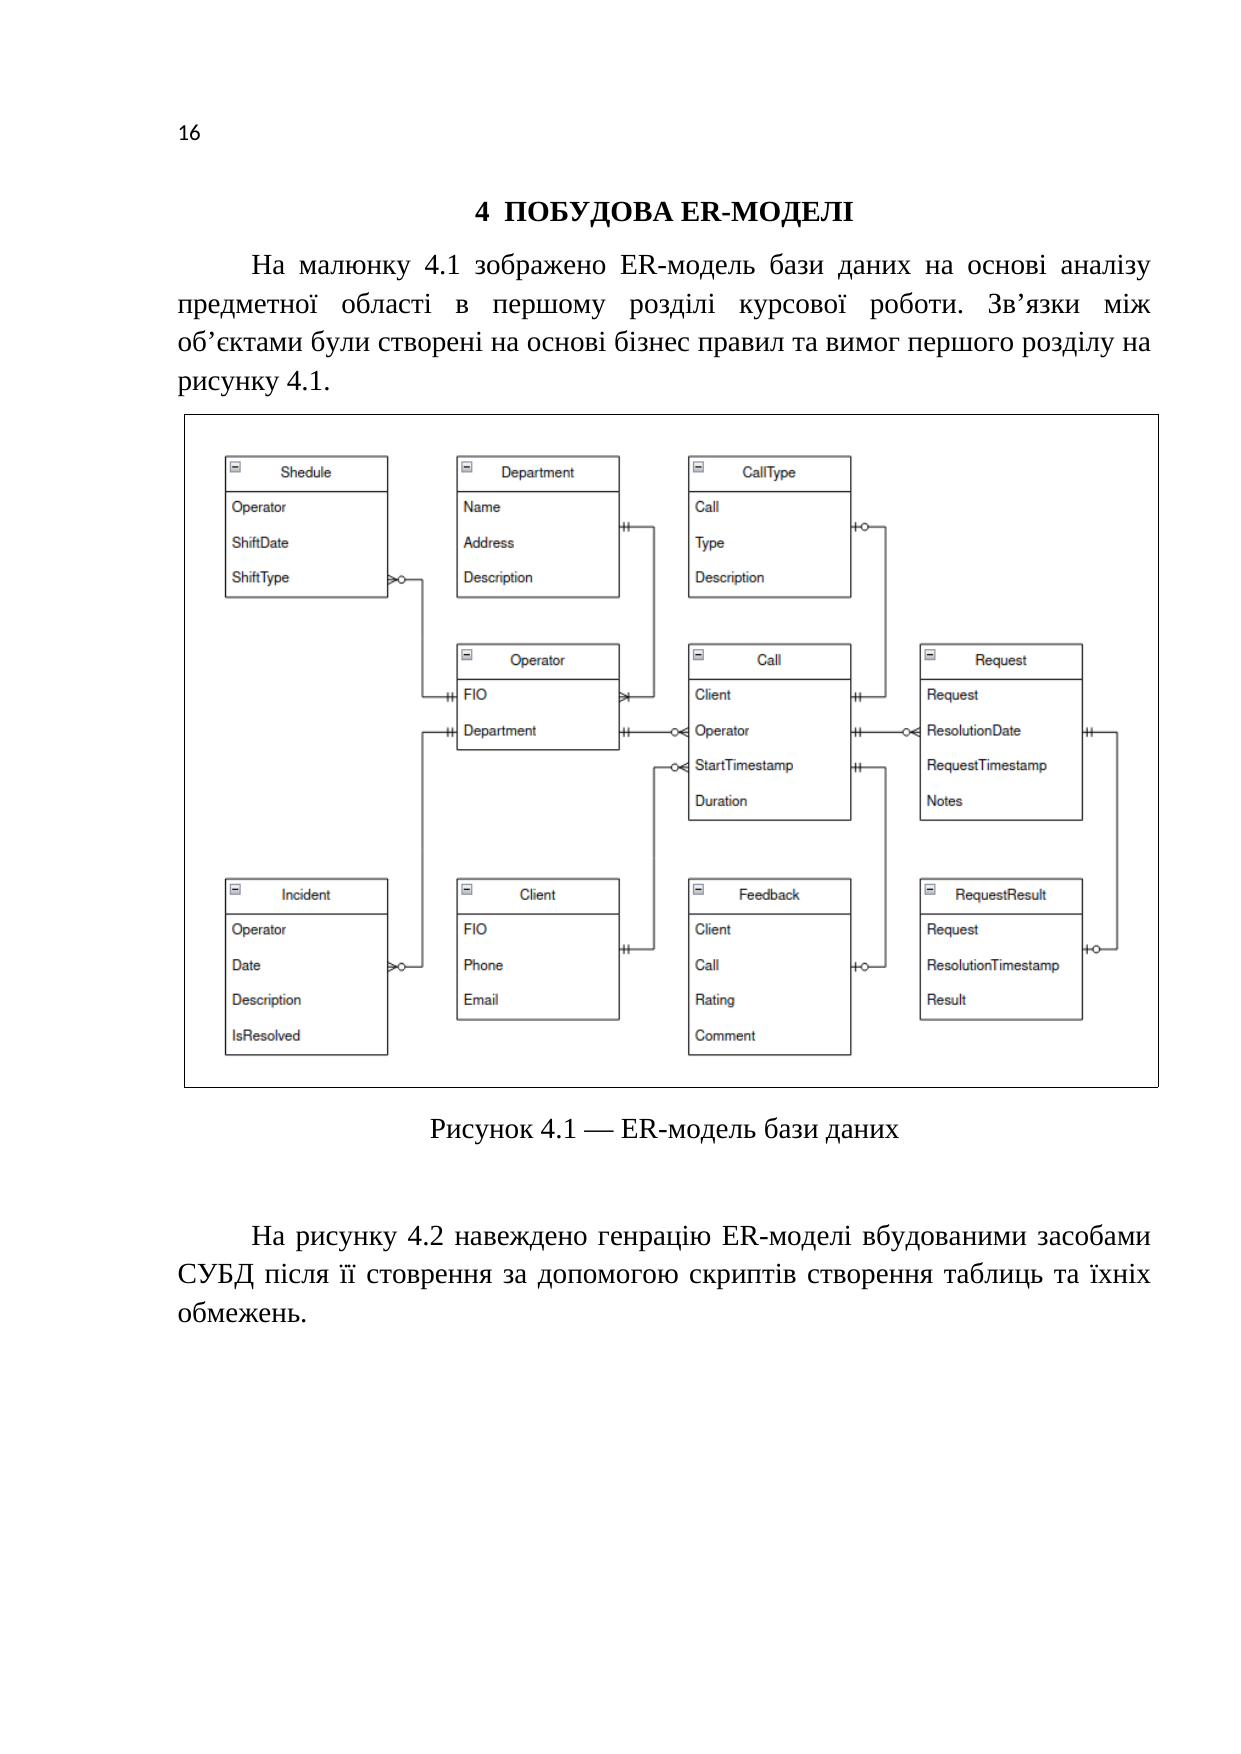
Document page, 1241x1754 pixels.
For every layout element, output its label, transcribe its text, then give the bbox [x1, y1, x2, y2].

picture [186, 417, 1155, 1084]
text Рисунок 4.1 — ER-модель бази даних [177, 415, 1152, 1145]
text [185, 415, 1158, 1087]
text 4 ПОБУДОВА ER-МОДЕЛІ [177, 194, 1152, 228]
text На малюнку 4.1 зображено ER-модель бази даних на основі аналізу предметної області в першому розділі курсової роботи. Зв’язки між об’єктами були створені на основі бізнес правил та вимог першого розділу на рисунку 4.1. [177, 247, 1152, 397]
text На рисунку 4.2 навеждено генрацію ER-моделі вбудованими засобами СУБД після її стоврення за допомогою скриптів створення таблиць та їхніх обмежень. [177, 1218, 1152, 1328]
